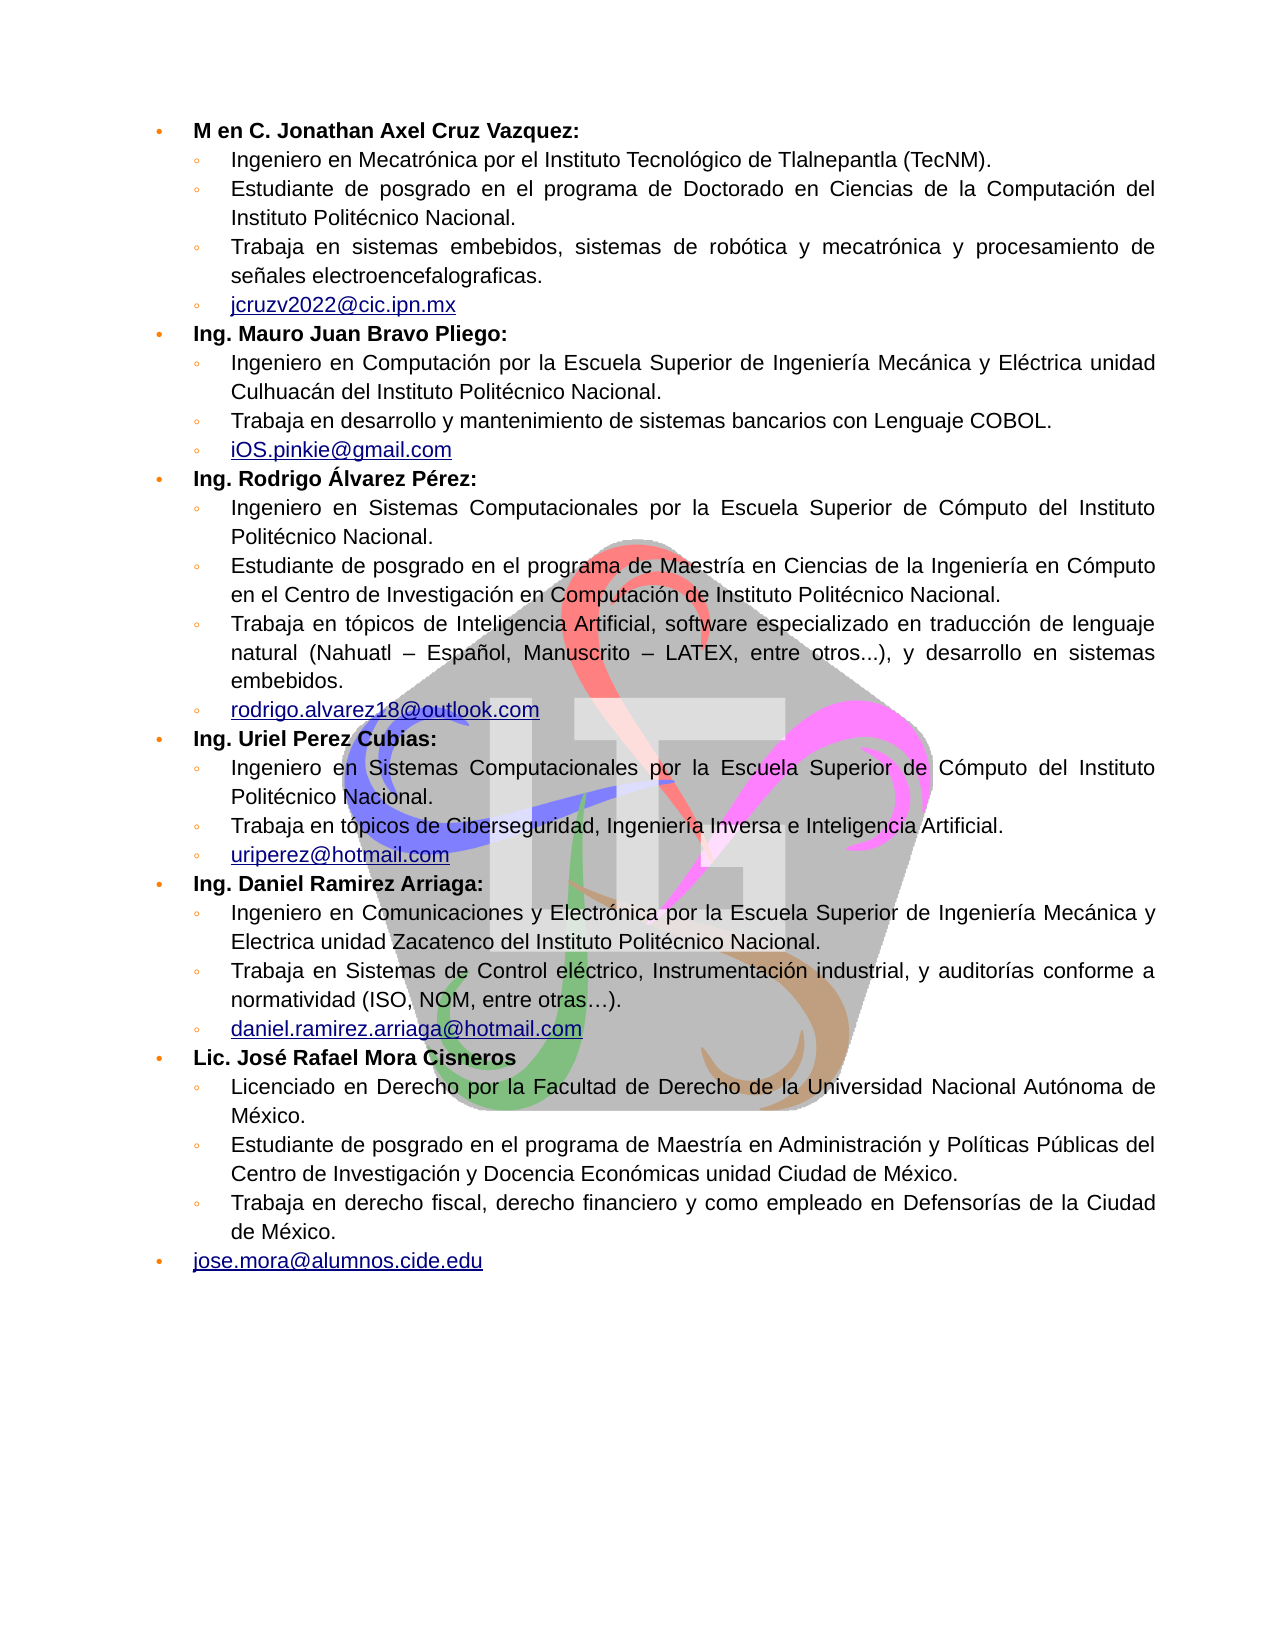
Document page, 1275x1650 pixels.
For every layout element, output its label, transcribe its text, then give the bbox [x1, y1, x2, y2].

picture [342, 722, 933, 726]
list Trabaja en Sistemas de Control eléctrico, Instrumentación industrial, y auditorías conforme a normatividad (ISO, NOM, entre otras…). [193, 958, 1157, 1012]
list Ingeniero en Sistemas Computacionales por la Escuela Superior de Cómputo del Instituto Politécnico Nacional. [193, 755, 1157, 809]
list Lic. José Rafael Mora Cisneros [156, 1045, 1157, 1070]
list Ingeniero en Mecatrónica por el Instituto Tecnológico de Tlalnepantla (TecNM). [193, 147, 1157, 172]
list Trabaja en tópicos de Ciberseguridad, Ingeniería Inversa e Inteligencia Artificial. [193, 813, 1157, 838]
list jcruzv2022@cic.ipn.mx [193, 292, 1157, 317]
list uriperez@hotmail.com [193, 842, 1157, 867]
list Ing. Rodrigo Álvarez Pérez: [156, 466, 1157, 491]
picture [342, 896, 933, 900]
list iOS.pinkie@gmail.com [193, 437, 1157, 462]
list Ing. Mauro Juan Bravo Pliego: [156, 321, 1157, 346]
picture [342, 1070, 933, 1074]
list Estudiante de posgrado en el programa de Maestría en Administración y Políticas Públicas del Centro de Investigación y Docencia Económicas unidad Ciudad de México. [193, 1132, 1157, 1186]
picture [342, 1012, 933, 1016]
list M en C. Jonathan Axel Cruz Vazquez: [156, 118, 1157, 143]
picture [342, 954, 933, 958]
list Ing. Daniel Ramirez Arriaga: [156, 871, 1157, 896]
list daniel.ramirez.arriaga@hotmail.com [193, 1016, 1157, 1041]
list Estudiante de posgrado en el programa de Doctorado en Ciencias de la Computación del Instituto Politécnico Nacional. [193, 176, 1157, 230]
list Trabaja en derecho fiscal, derecho financiero y como empleado en Defensorías de la Ciudad de México. [193, 1189, 1157, 1244]
list Ing. Uriel Perez Cubias: [156, 726, 1157, 751]
list Trabaja en tópicos de Inteligencia Artificial, software especializado en traducción de lenguaje natural (Nahuatl – Español, Manuscrito – LATEX, entre otros...), y desarrollo en sistemas embebidos. [193, 610, 1157, 693]
picture [342, 809, 933, 813]
list Trabaja en sistemas embebidos, sistemas de robótica y mecatrónica y procesamiento de señales electroencefalograficas. [193, 234, 1157, 288]
list Estudiante de posgrado en el programa de Maestría en Ciencias de la Ingeniería en Cómputo en el Centro de Investigación en Computación de Instituto Politécnico Nacional. [193, 552, 1157, 607]
picture [342, 693, 933, 697]
picture [342, 838, 933, 842]
list Licenciado en Derecho por la Facultad de Derecho de la Universidad Nacional Autónoma de México. [193, 1074, 1157, 1128]
list jose.mora@alumnos.cide.edu [156, 1247, 1157, 1273]
list rodrigo.alvarez18@outlook.com [193, 697, 1157, 722]
picture [342, 1041, 933, 1045]
picture [342, 751, 933, 755]
list Ingeniero en Sistemas Computacionales por la Escuela Superior de Cómputo del Instituto Politécnico Nacional. [193, 494, 1157, 549]
list Trabaja en desarrollo y mantenimiento de sistemas bancarios con Lenguaje COBOL. [193, 408, 1157, 433]
picture [342, 867, 933, 871]
list Ingeniero en Computación por la Escuela Superior de Ingeniería Mecánica y Eléctrica unidad Culhuacán del Instituto Politécnico Nacional. [193, 350, 1157, 404]
list Ingeniero en Comunicaciones y Electrónica por la Escuela Superior de Ingeniería Mecánica y Electrica unidad Zacatenco del Instituto Politécnico Nacional. [193, 900, 1157, 954]
